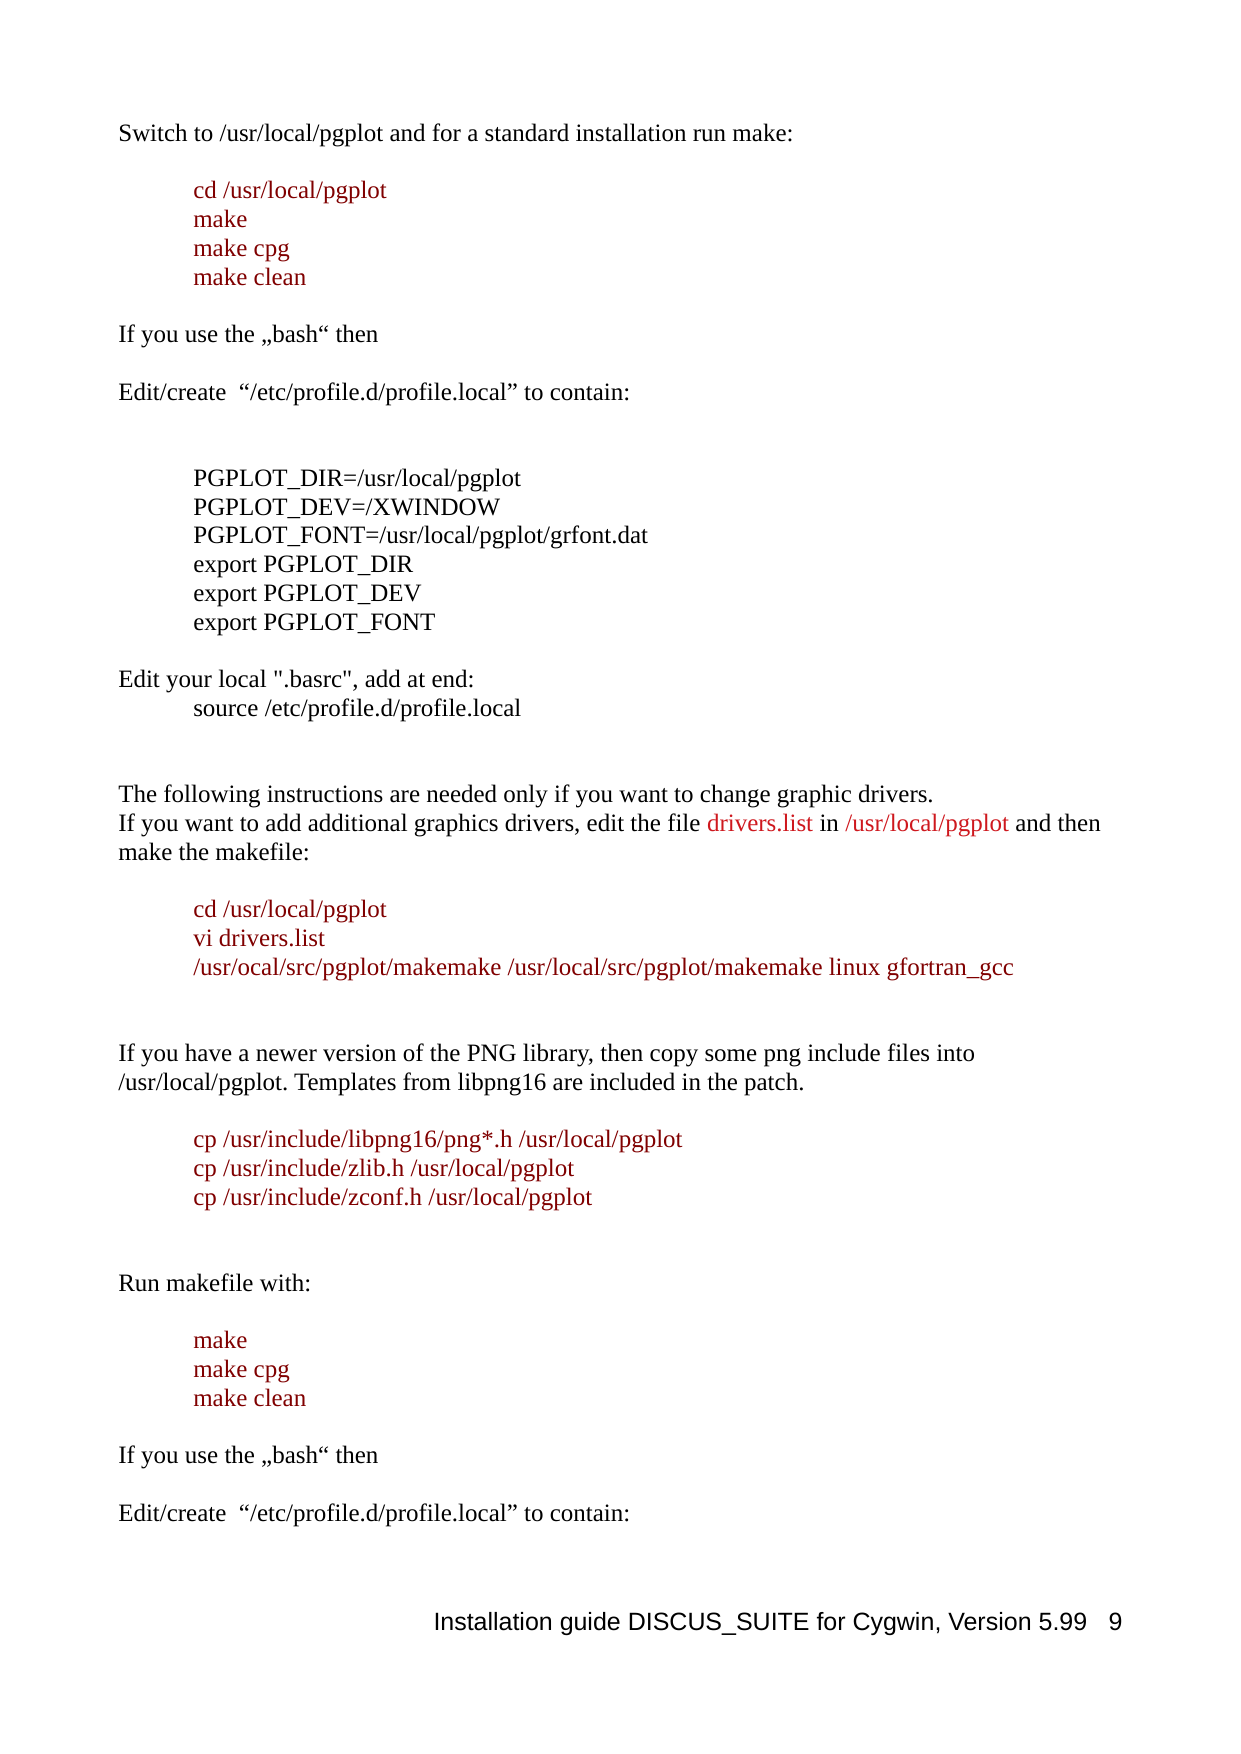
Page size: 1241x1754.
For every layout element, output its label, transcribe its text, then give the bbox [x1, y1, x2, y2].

text cp /usr/include/zlib.h /usr/local/pgplot [118, 1153, 1122, 1182]
text PGPLOT_FONT=/usr/local/pgplot/grfont.dat [118, 521, 1122, 549]
text make cpg [118, 233, 1122, 262]
text If you use the „bash“ then [118, 1441, 1122, 1469]
text /usr/ocal/src/pgplot/makemake /usr/local/src/pgplot/makemake linux gfortran_gcc [118, 952, 1122, 981]
text make clean [118, 262, 1122, 291]
text cd /usr/local/pgplot [118, 176, 1122, 204]
text make [118, 204, 1122, 233]
text PGPLOT_DIR=/usr/local/pgplot [118, 463, 1122, 492]
text Edit/create “/etc/profile.d/profile.local” to contain: [118, 377, 1122, 406]
text Run makefile with: [118, 1268, 1122, 1297]
text make clean [118, 1383, 1122, 1412]
text cd /usr/local/pgplot [118, 894, 1122, 923]
text If you have a newer version of the PNG library, then copy some png include files into /usr/local/pgplot. Templates from libpng16 are included in the patch. [118, 1038, 1122, 1096]
text cp /usr/include/libpng16/png*.h /usr/local/pgplot [118, 1124, 1122, 1153]
text The following instructions are needed only if you want to change graphic drivers. [118, 779, 1122, 808]
text If you use the „bash“ then [118, 319, 1122, 348]
text make [118, 1326, 1122, 1354]
text make the makefile: [118, 837, 1122, 866]
text cp /usr/include/zconf.h /usr/local/pgplot [118, 1182, 1122, 1211]
text Edit/create “/etc/profile.d/profile.local” to contain: [118, 1498, 1122, 1527]
text source /etc/profile.d/profile.local [118, 693, 1122, 722]
text make cpg [118, 1354, 1122, 1383]
text export PGPLOT_DEV [118, 578, 1122, 607]
text Switch to /usr/local/pgplot and for a standard installation run make: [118, 118, 1122, 147]
text export PGPLOT_FONT [118, 607, 1122, 636]
text export PGPLOT_DIR [118, 549, 1122, 578]
text Edit your local ".basrc", add at end: [118, 664, 1122, 693]
text If you want to add additional graphics drivers, edit the file drivers.list in /usr/local/pgplot and then [118, 808, 1122, 837]
text PGPLOT_DEV=/XWINDOW [118, 492, 1122, 521]
text vi drivers.list [118, 923, 1122, 952]
